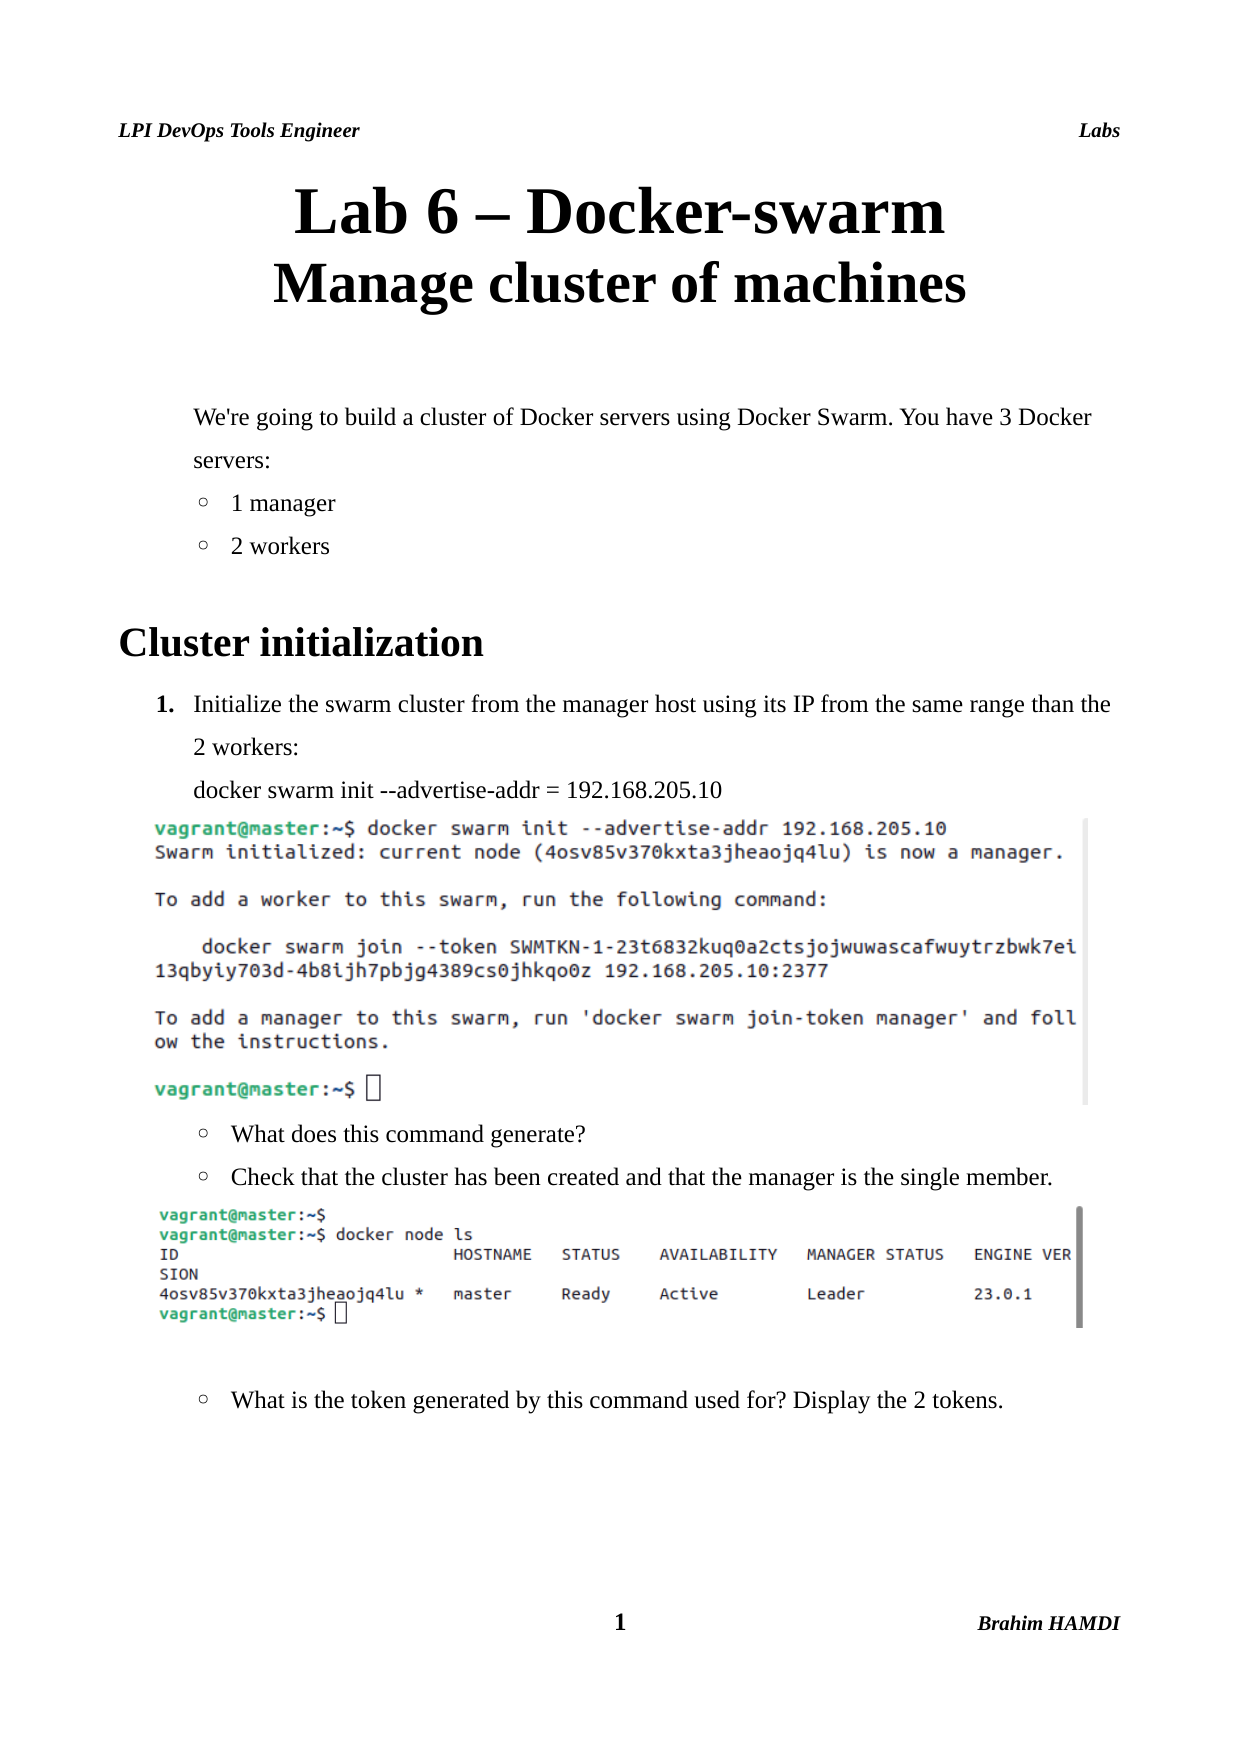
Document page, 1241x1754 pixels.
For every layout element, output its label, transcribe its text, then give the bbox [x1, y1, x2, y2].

picture [155, 1205, 1085, 1328]
list 1 manager [193, 488, 1122, 517]
picture [152, 818, 1088, 1105]
text Lab 6 – Docker-swarm [118, 172, 1122, 248]
list What is the token generated by this command used for? Display the 2 tokens. [193, 1385, 1122, 1414]
list Check that the cluster has been created and that the manager is the single member. [193, 1162, 1122, 1191]
list docker swarm init --advertise-addr = 192.168.205.10 [156, 775, 1122, 804]
list What does this command generate? [193, 818, 1122, 1148]
text Cluster initialization [118, 617, 1122, 665]
list 2 workers [193, 531, 1122, 560]
list Initialize the swarm cluster from the manager host using its IP from the same range than the 2 workers: [156, 689, 1122, 761]
list We're going to build a cluster of Docker servers using Docker Swarm. You have 3 Docker servers: [156, 402, 1122, 473]
text Manage cluster of machines [118, 248, 1122, 315]
